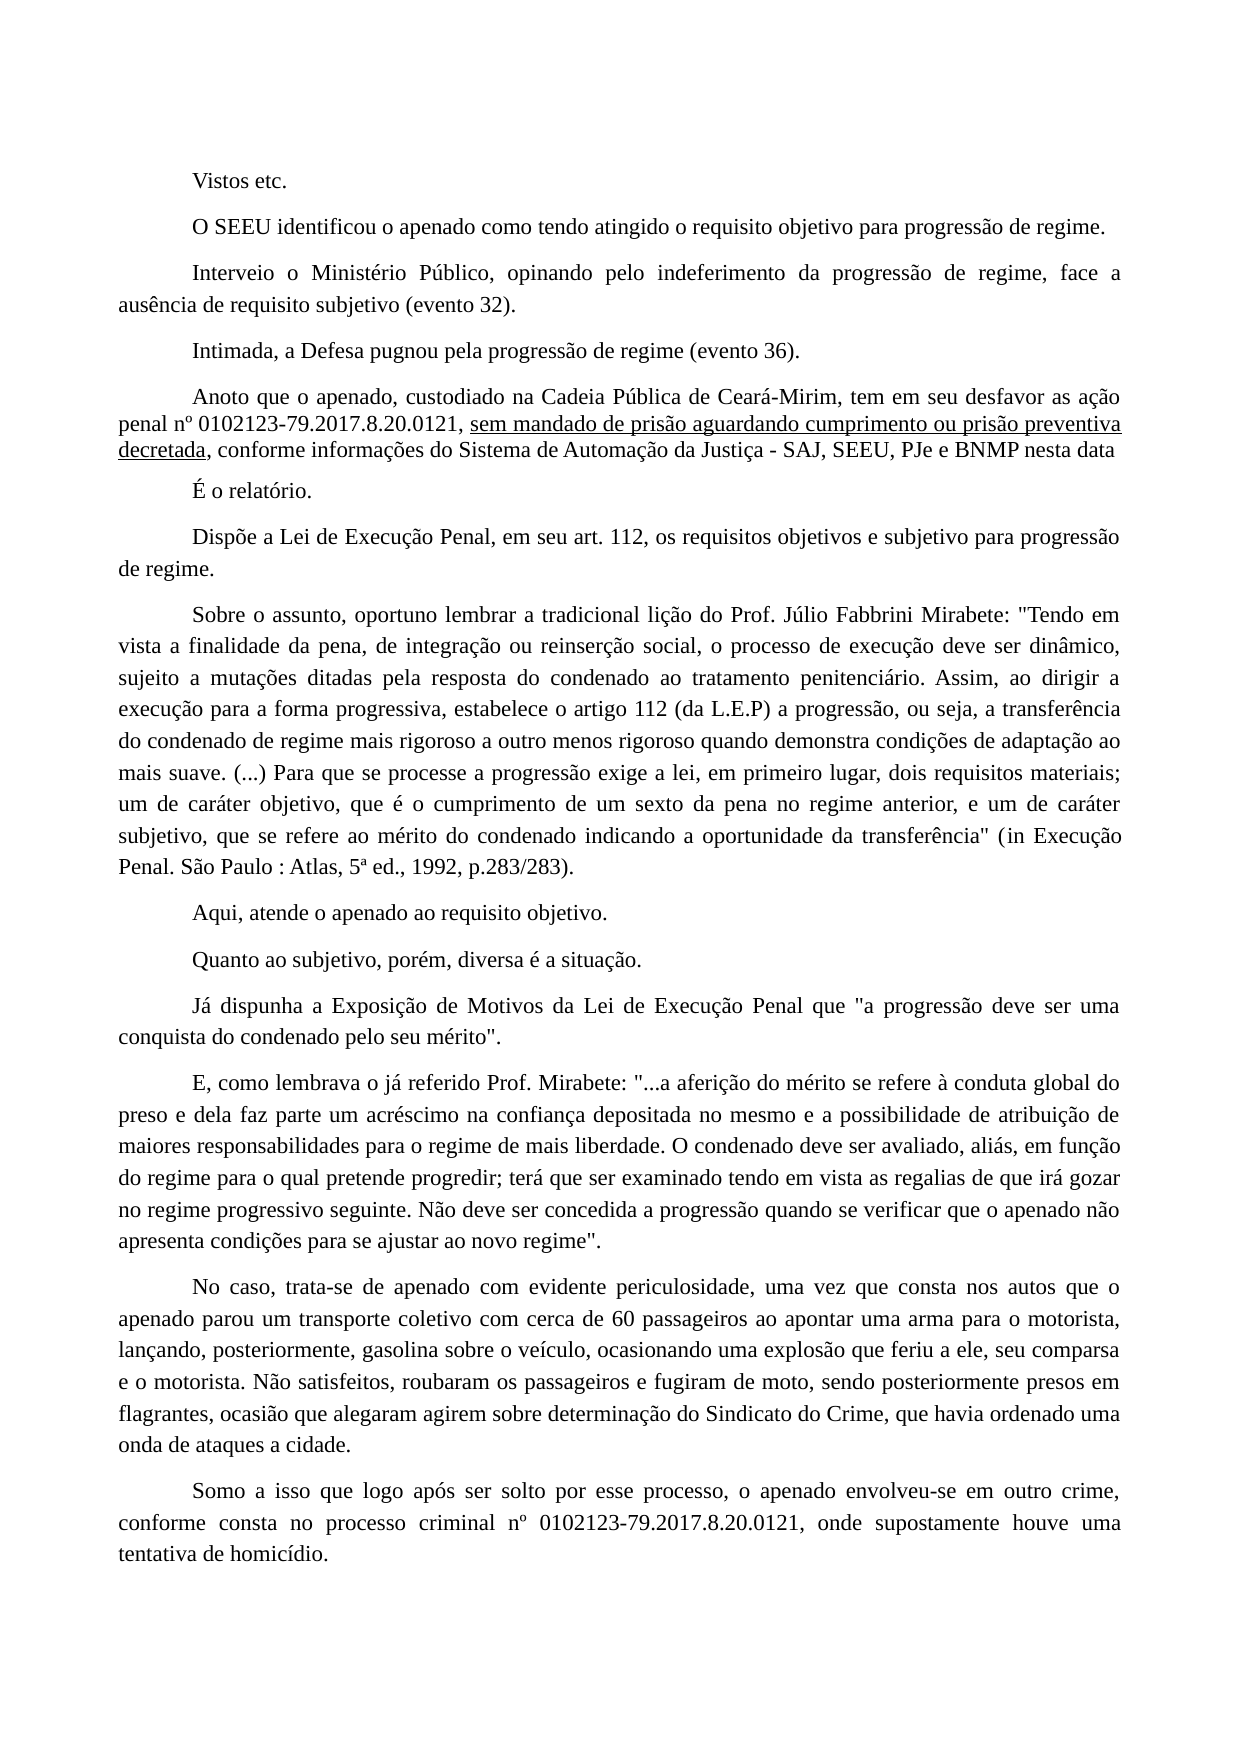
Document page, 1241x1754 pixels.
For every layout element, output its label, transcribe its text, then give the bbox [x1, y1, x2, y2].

text No caso, trata-se de apenado com evidente periculosidade, uma vez que consta nos autos que o apenado parou um transporte coletivo com cerca de 60 passageiros ao apontar uma arma para o motorista, lançando, posteriormente, gasolina sobre o veículo, ocasionando uma explosão que feriu a ele, seu comparsa e o motorista. Não satisfeitos, roubaram os passageiros e fugiram de moto, sendo posteriormente presos em flagrantes, ocasião que alegaram agirem sobre determinação do Sindicato do Crime, que havia ordenado uma onda de ataques a cidade. [118, 1273, 1122, 1458]
text Anoto que o apenado, custodiado na Cadeia Pública de Ceará-Mirim, tem em seu desfavor as ação penal nº 0102123-79.2017.8.20.0121, sem mandado de prisão aguardando cumprimento ou prisão preventiva decretada, conforme informações do Sistema de Automação da Justiça - SAJ, SEEU, PJe e BNMP nesta data [118, 383, 1122, 462]
text Interveio o Ministério Público, opinando pelo indeferimento da progressão de regime, face a ausência de requisito subjetivo (evento 32). [118, 259, 1122, 317]
text Vistos etc. [118, 167, 1122, 193]
text Dispõe a Lei de Execução Penal, em seu art. 112, os requisitos objetivos e subjetivo para progressão de regime. [118, 523, 1122, 581]
text Sobre o assunto, oportuno lembrar a tradicional lição do Prof. Júlio Fabbrini Mirabete: "Tendo em vista a finalidade da pena, de integração ou reinserção social, o processo de execução deve ser dinâmico, sujeito a mutações ditadas pela resposta do condenado ao tratamento penitenciário. Assim, ao dirigir a execução para a forma progressiva, estabelece o artigo 112 (da L.E.P) a progressão, ou seja, a transferência do condenado de regime mais rigoroso a outro menos rigoroso quando demonstra condições de adaptação ao mais suave. (...) Para que se processe a progressão exige a lei, em primeiro lugar, dois requisitos materiais; um de caráter objetivo, que é o cumprimento de um sexto da pena no regime anterior, e um de caráter subjetivo, que se refere ao mérito do condenado indicando a oportunidade da transferência" (in Execução Penal. São Paulo : Atlas, 5ª ed., 1992, p.283/283). [118, 601, 1122, 880]
text É o relatório. [118, 477, 1122, 503]
text Quanto ao subjetivo, porém, diversa é a situação. [118, 946, 1122, 972]
text O SEEU identificou o apenado como tendo atingido o requisito objetivo para progressão de regime. [118, 213, 1122, 240]
text Já dispunha a Exposição de Motivos da Lei de Execução Penal que "a progressão deve ser uma conquista do condenado pelo seu mérito". [118, 992, 1122, 1050]
text Intimada, a Defesa pugnou pela progressão de regime (evento 36). [118, 337, 1122, 363]
text Somo a isso que logo após ser solto por esse processo, o apenado envolveu-se em outro crime, conforme consta no processo criminal nº 0102123-79.2017.8.20.0121, onde supostamente houve uma tentativa de homicídio. [118, 1477, 1122, 1567]
text E, como lembrava o já referido Prof. Mirabete: "...a aferição do mérito se refere à conduta global do preso e dela faz parte um acréscimo na confiança depositada no mesmo e a possibilidade de atribuição de maiores responsabilidades para o regime de mais liberdade. O condenado deve ser avaliado, aliás, em função do regime para o qual pretende progredir; terá que ser examinado tendo em vista as regalias de que irá gozar no regime progressivo seguinte. Não deve ser concedida a progressão quando se verificar que o apenado não apresenta condições para se ajustar ao novo regime". [118, 1069, 1122, 1254]
text Aqui, atende o apenado ao requisito objetivo. [118, 899, 1122, 926]
